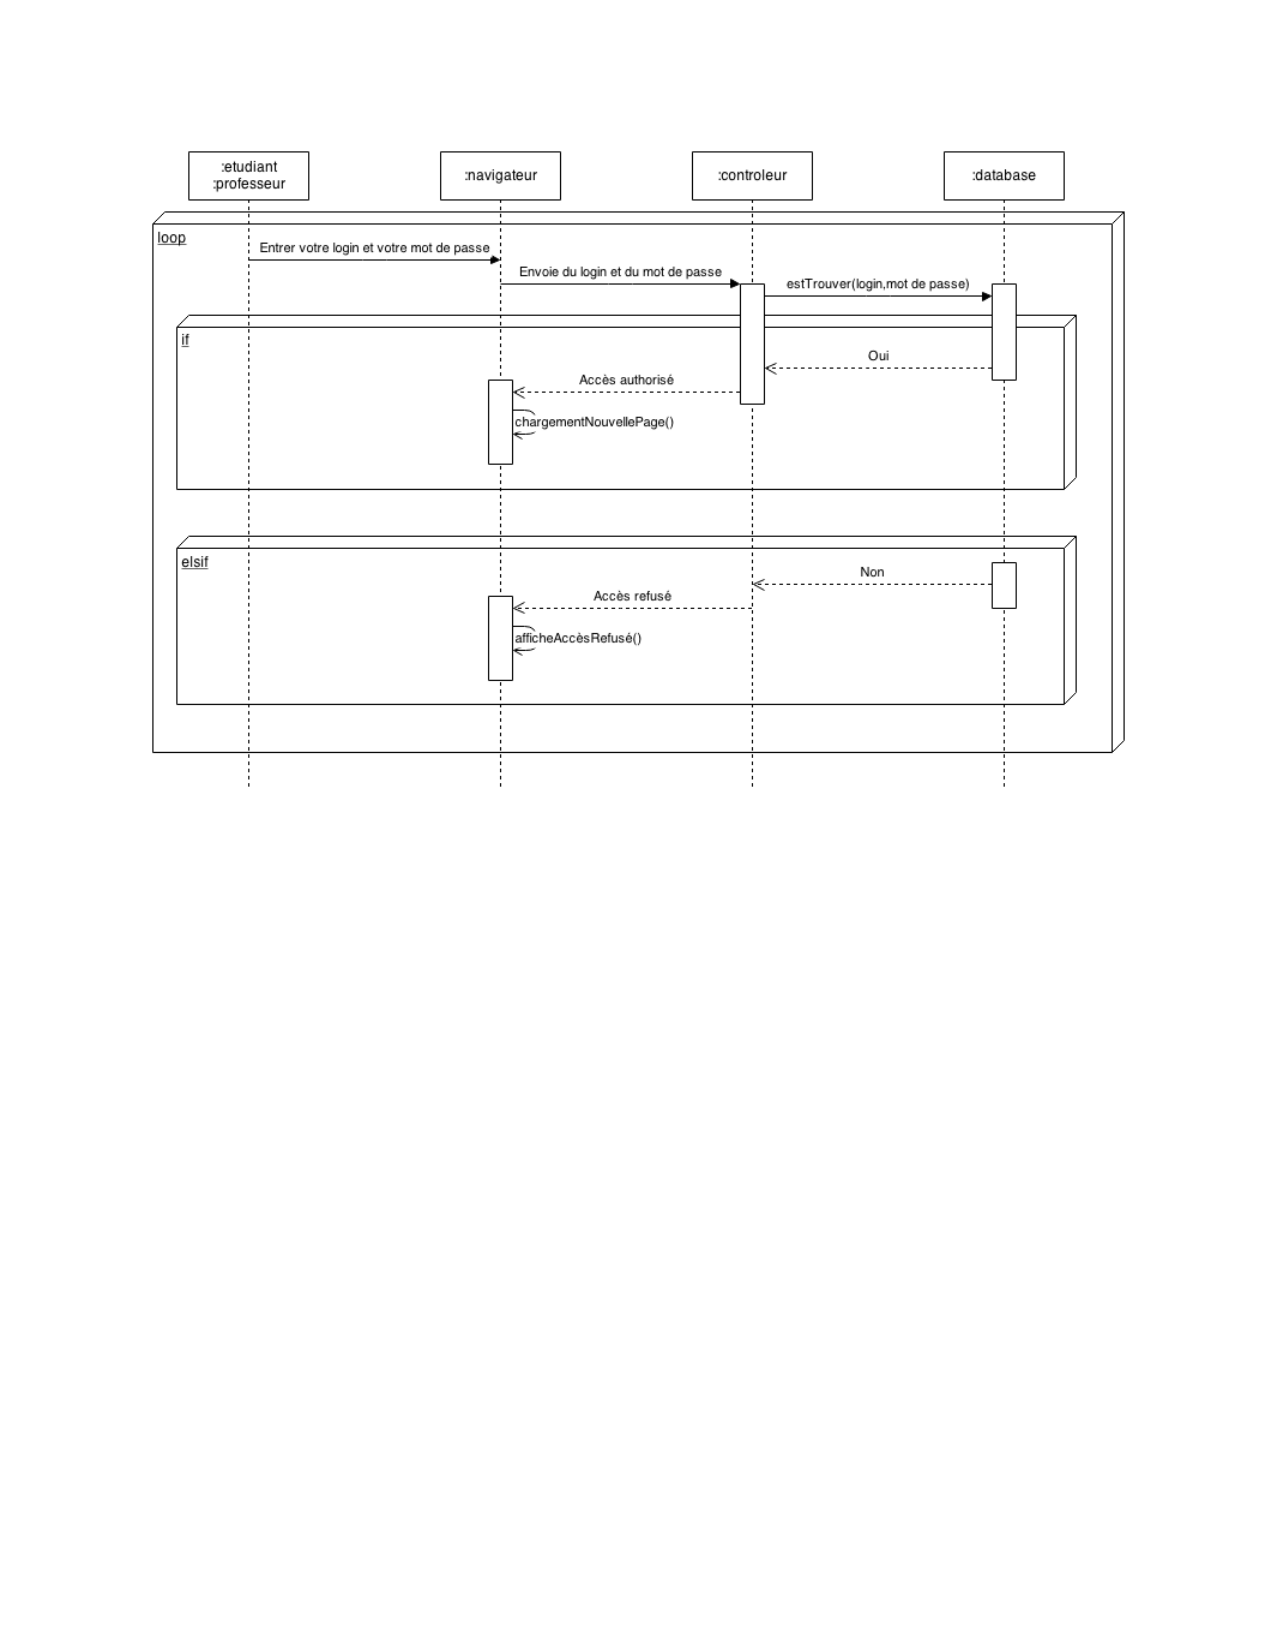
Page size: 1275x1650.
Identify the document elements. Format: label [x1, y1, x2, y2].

picture [150, 150, 1125, 794]
